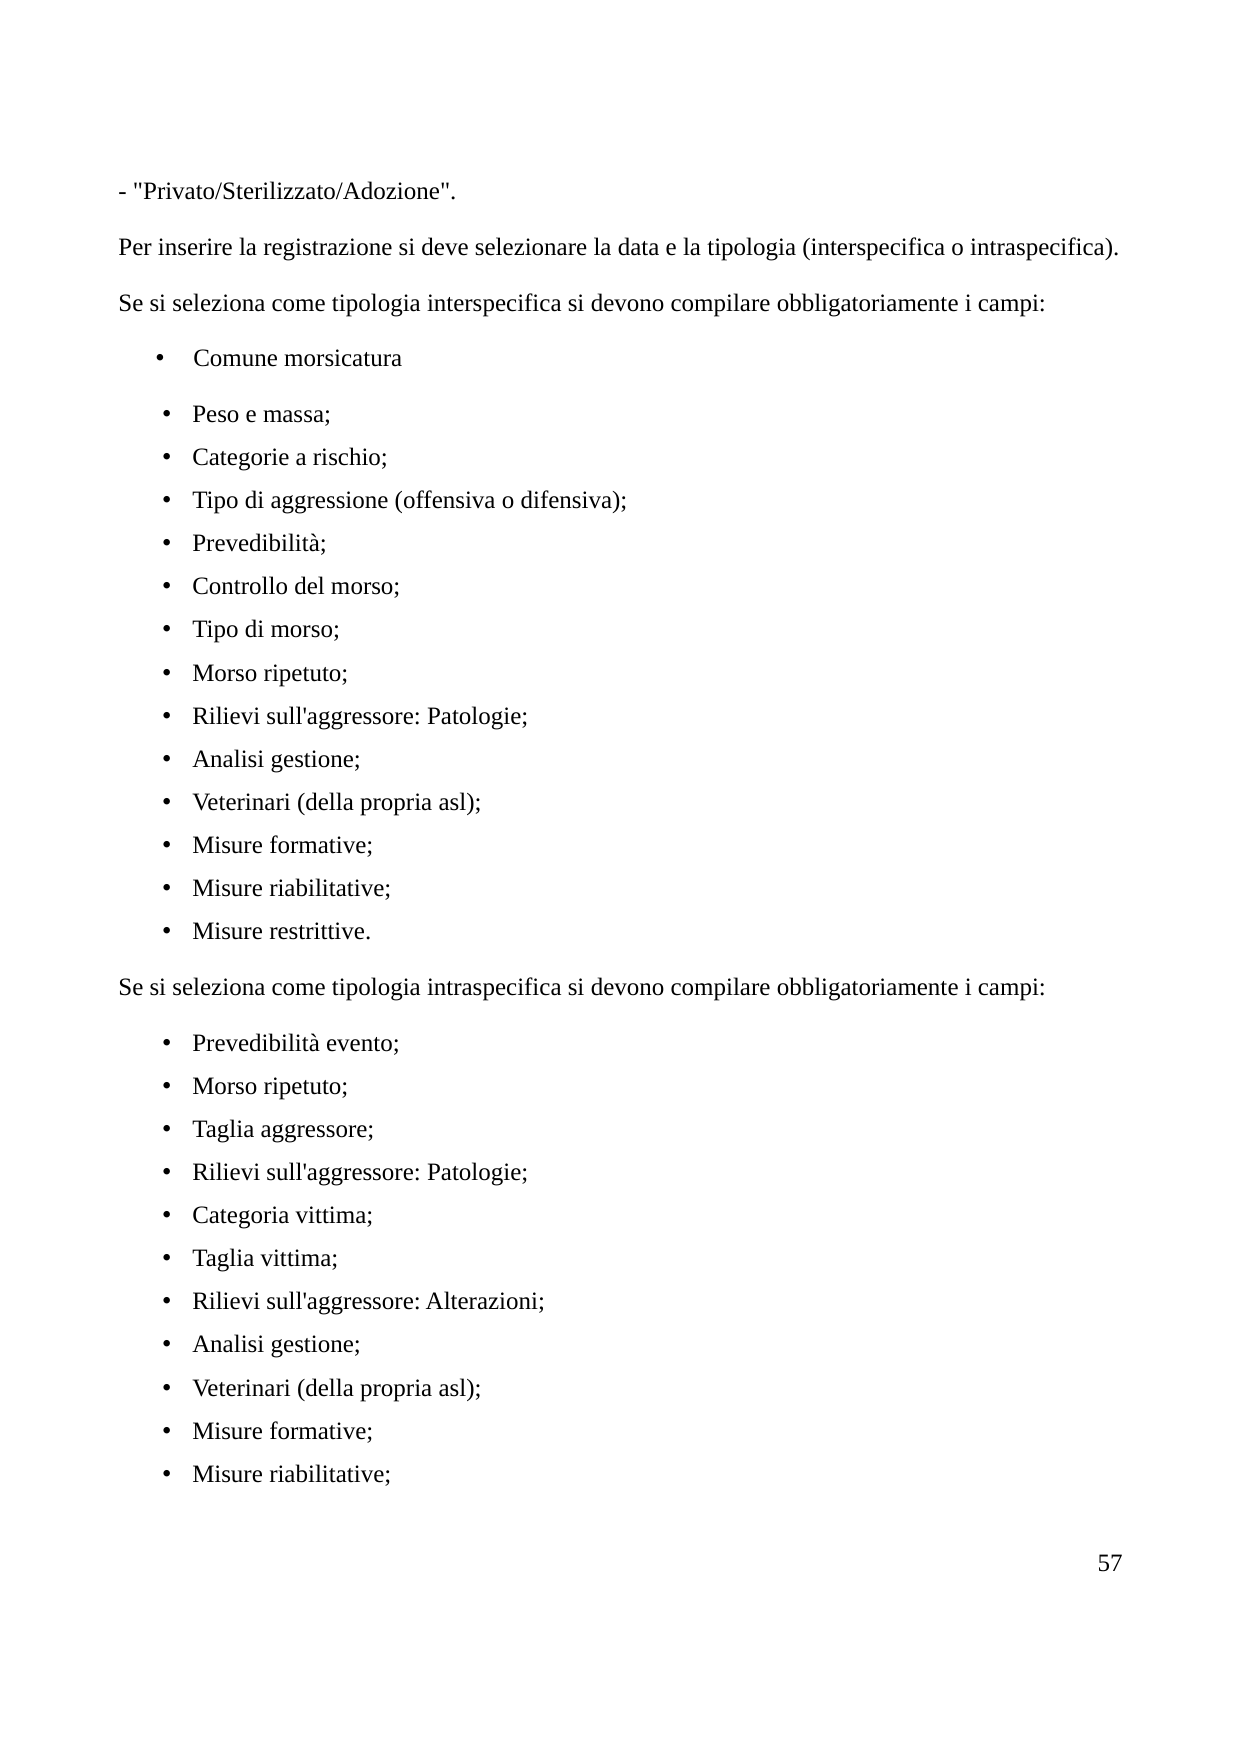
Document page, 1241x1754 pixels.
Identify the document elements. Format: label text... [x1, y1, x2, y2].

list Categoria vittima; [162, 1200, 1122, 1229]
list Analisi gestione; [162, 744, 1122, 773]
list Morso ripetuto; [162, 1071, 1122, 1099]
list Categorie a rischio; [162, 442, 1122, 471]
list Tipo di morso; [162, 614, 1122, 643]
list Veterinari (della propria asl); [162, 787, 1122, 816]
list Comune morsicatura [156, 343, 1122, 372]
list Prevedibilità; [162, 528, 1122, 557]
list Rilievi sull'aggressore: Alterazioni; [162, 1286, 1122, 1315]
list Morso ripetuto; [162, 658, 1122, 686]
text - "Privato/Sterilizzato/Adozione". [118, 176, 1122, 205]
list Misure restrittive. [162, 916, 1122, 945]
list Misure formative; [162, 1416, 1122, 1444]
list Rilievi sull'aggressore: Patologie; [162, 701, 1122, 729]
list Taglia aggressore; [162, 1114, 1122, 1143]
list Misure formative; [162, 830, 1122, 859]
list Misure riabilitative; [162, 1459, 1122, 1488]
list Analisi gestione; [162, 1329, 1122, 1358]
list Misure riabilitative; [162, 873, 1122, 902]
list Rilievi sull'aggressore: Patologie; [162, 1157, 1122, 1186]
list Veterinari (della propria asl); [162, 1373, 1122, 1401]
text Per inserire la registrazione si deve selezionare la data e la tipologia (interspecifica o intraspecifica). [118, 232, 1122, 261]
list Tipo di aggressione (offensiva o difensiva); [162, 485, 1122, 514]
list Taglia vittima; [162, 1243, 1122, 1272]
list Prevedibilità evento; [162, 1028, 1122, 1056]
text Se si seleziona come tipologia interspecifica si devono compilare obbligatoriamente i campi: [118, 288, 1122, 316]
text Se si seleziona come tipologia intraspecifica si devono compilare obbligatoriamente i campi: [118, 972, 1122, 1001]
list Controllo del morso; [162, 571, 1122, 600]
list Peso e massa; [162, 399, 1122, 428]
